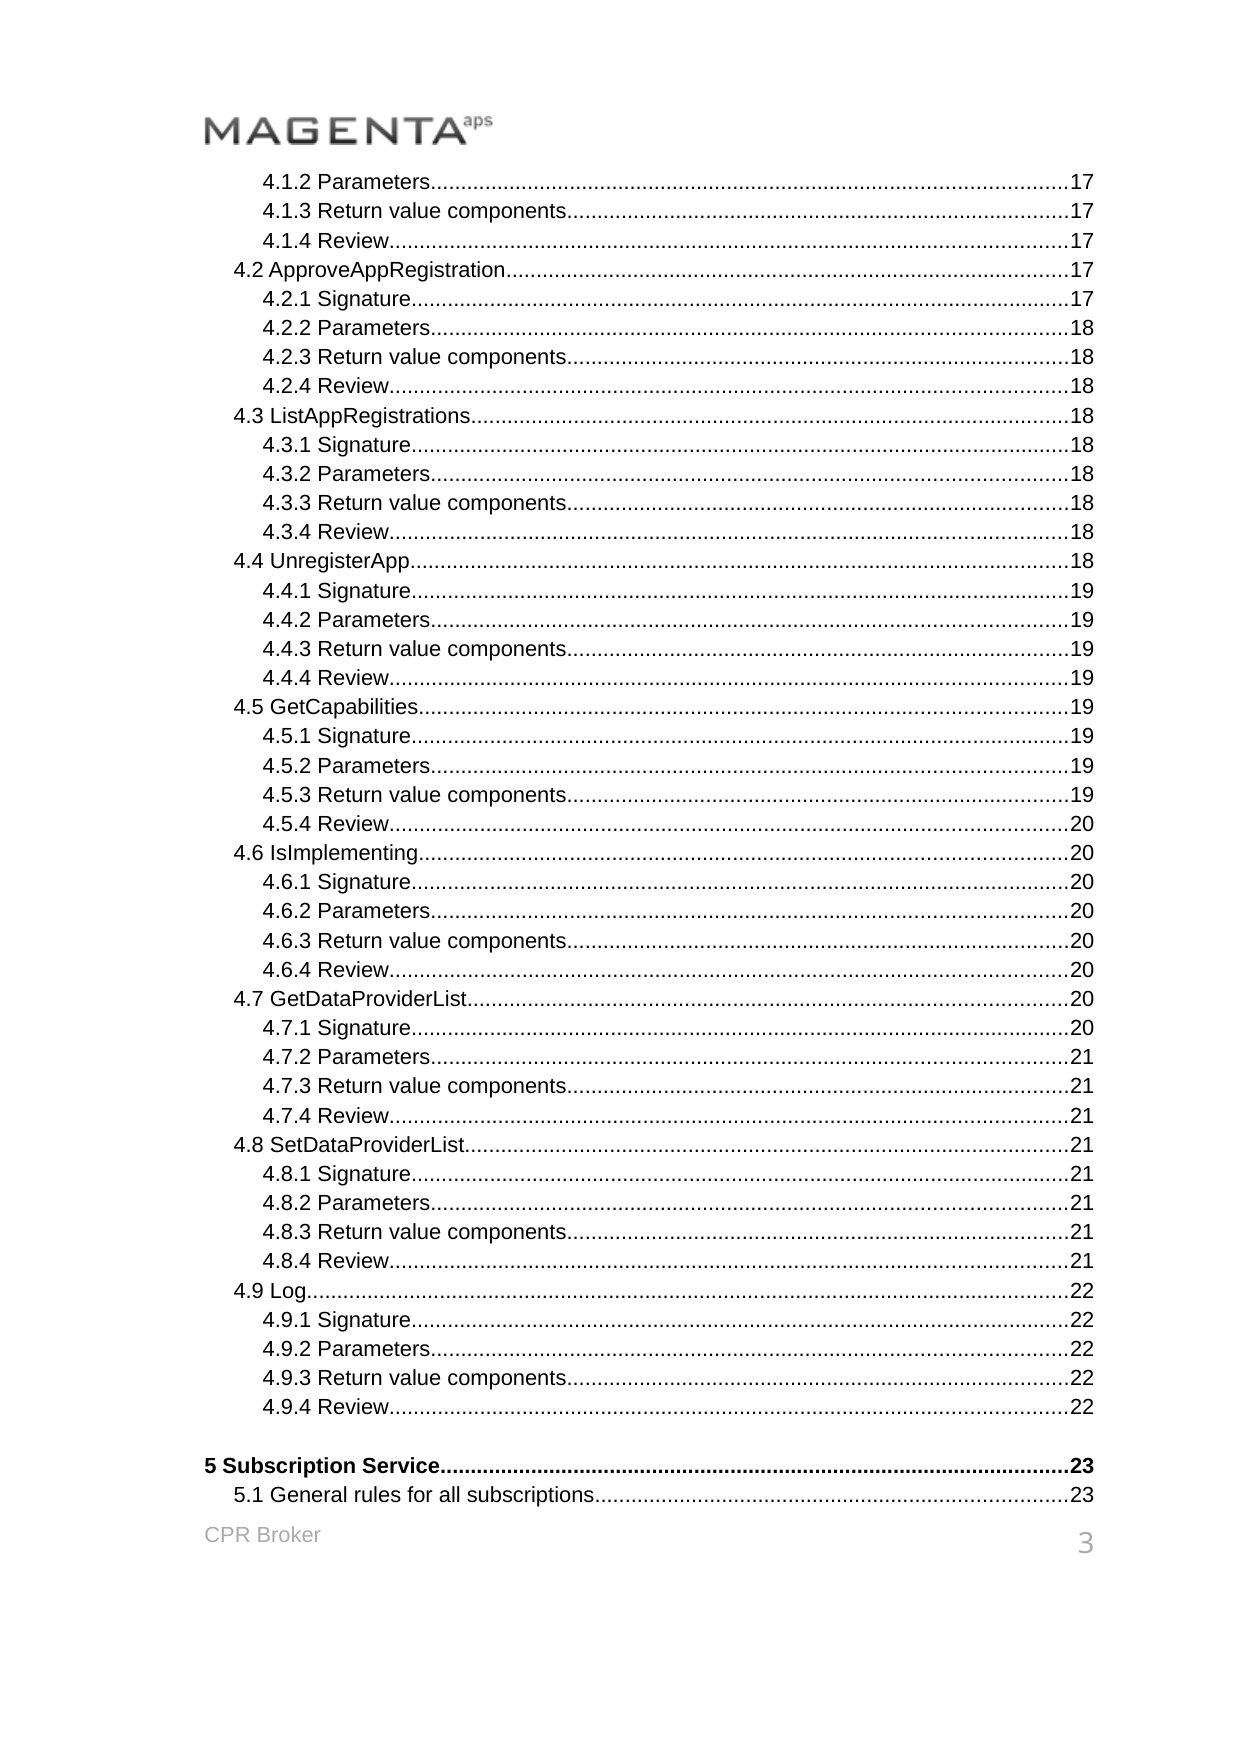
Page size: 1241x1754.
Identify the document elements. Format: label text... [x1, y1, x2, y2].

text 4.5.1 Signature 19 [262, 721, 1094, 750]
text 4.7.1 Signature 20 [262, 1012, 1094, 1041]
text 4.8.4 Review 21 [262, 1246, 1094, 1275]
text 4.3.2 Parameters 18 [262, 458, 1094, 487]
text 4.6.2 Parameters 20 [262, 896, 1094, 925]
text 4.9.4 Review 22 [262, 1391, 1094, 1421]
text 4.4 UnregisterApp 18 [233, 546, 1094, 575]
text 4.2.1 Signature 17 [262, 283, 1094, 312]
text 4.5.2 Parameters 19 [262, 750, 1094, 779]
text 4.2 ApproveAppRegistration 17 [233, 254, 1094, 283]
text 4.3.1 Signature 18 [262, 429, 1094, 458]
text 4.4.1 Signature 19 [262, 575, 1094, 604]
text 4.3.3 Return value components 18 [262, 487, 1094, 516]
text 4.8.3 Return value components 21 [262, 1216, 1094, 1246]
text 4.2.4 Review 18 [262, 371, 1094, 400]
text 4.7.4 Review 21 [262, 1100, 1094, 1129]
text 4.2.2 Parameters 18 [262, 312, 1094, 341]
text 4.5.3 Return value components 19 [262, 779, 1094, 808]
text 4.3.4 Review 18 [262, 516, 1094, 546]
text 4.1.2 Parameters 17 [262, 166, 1094, 196]
picture [204, 116, 494, 145]
text 4.4.4 Review 19 [262, 662, 1094, 691]
text 4.6.1 Signature 20 [262, 866, 1094, 896]
text 4.9 Log 22 [233, 1275, 1094, 1304]
text 4.8 SetDataProviderList 21 [233, 1129, 1094, 1158]
text 4.6.3 Return value components 20 [262, 925, 1094, 954]
text 4.9.2 Parameters 22 [262, 1333, 1094, 1362]
text 4.6.4 Review 20 [262, 954, 1094, 983]
text 4.5 GetCapabilities 19 [233, 691, 1094, 721]
text 4.9.3 Return value components 22 [262, 1362, 1094, 1391]
text 4.7.2 Parameters 21 [262, 1041, 1094, 1071]
text 5 Subscription Service 23 [204, 1450, 1094, 1479]
text 4.4.2 Parameters 19 [262, 604, 1094, 633]
text 4.8.1 Signature 21 [262, 1158, 1094, 1187]
text 4.1.4 Review 17 [262, 225, 1094, 254]
text 5.1 General rules for all subscriptions 23 [233, 1479, 1094, 1508]
text 4.3 ListAppRegistrations 18 [233, 400, 1094, 429]
text 4.8.2 Parameters 21 [262, 1187, 1094, 1216]
text 4.6 IsImplementing 20 [233, 837, 1094, 866]
text 4.9.1 Signature 22 [262, 1304, 1094, 1333]
text 4.4.3 Return value components 19 [262, 633, 1094, 662]
text 4.5.4 Review 20 [262, 808, 1094, 837]
text 4.7 GetDataProviderList 20 [233, 983, 1094, 1012]
text 4.2.3 Return value components 18 [262, 341, 1094, 371]
text 4.1.3 Return value components 17 [262, 196, 1094, 225]
text 4.7.3 Return value components 21 [262, 1071, 1094, 1100]
